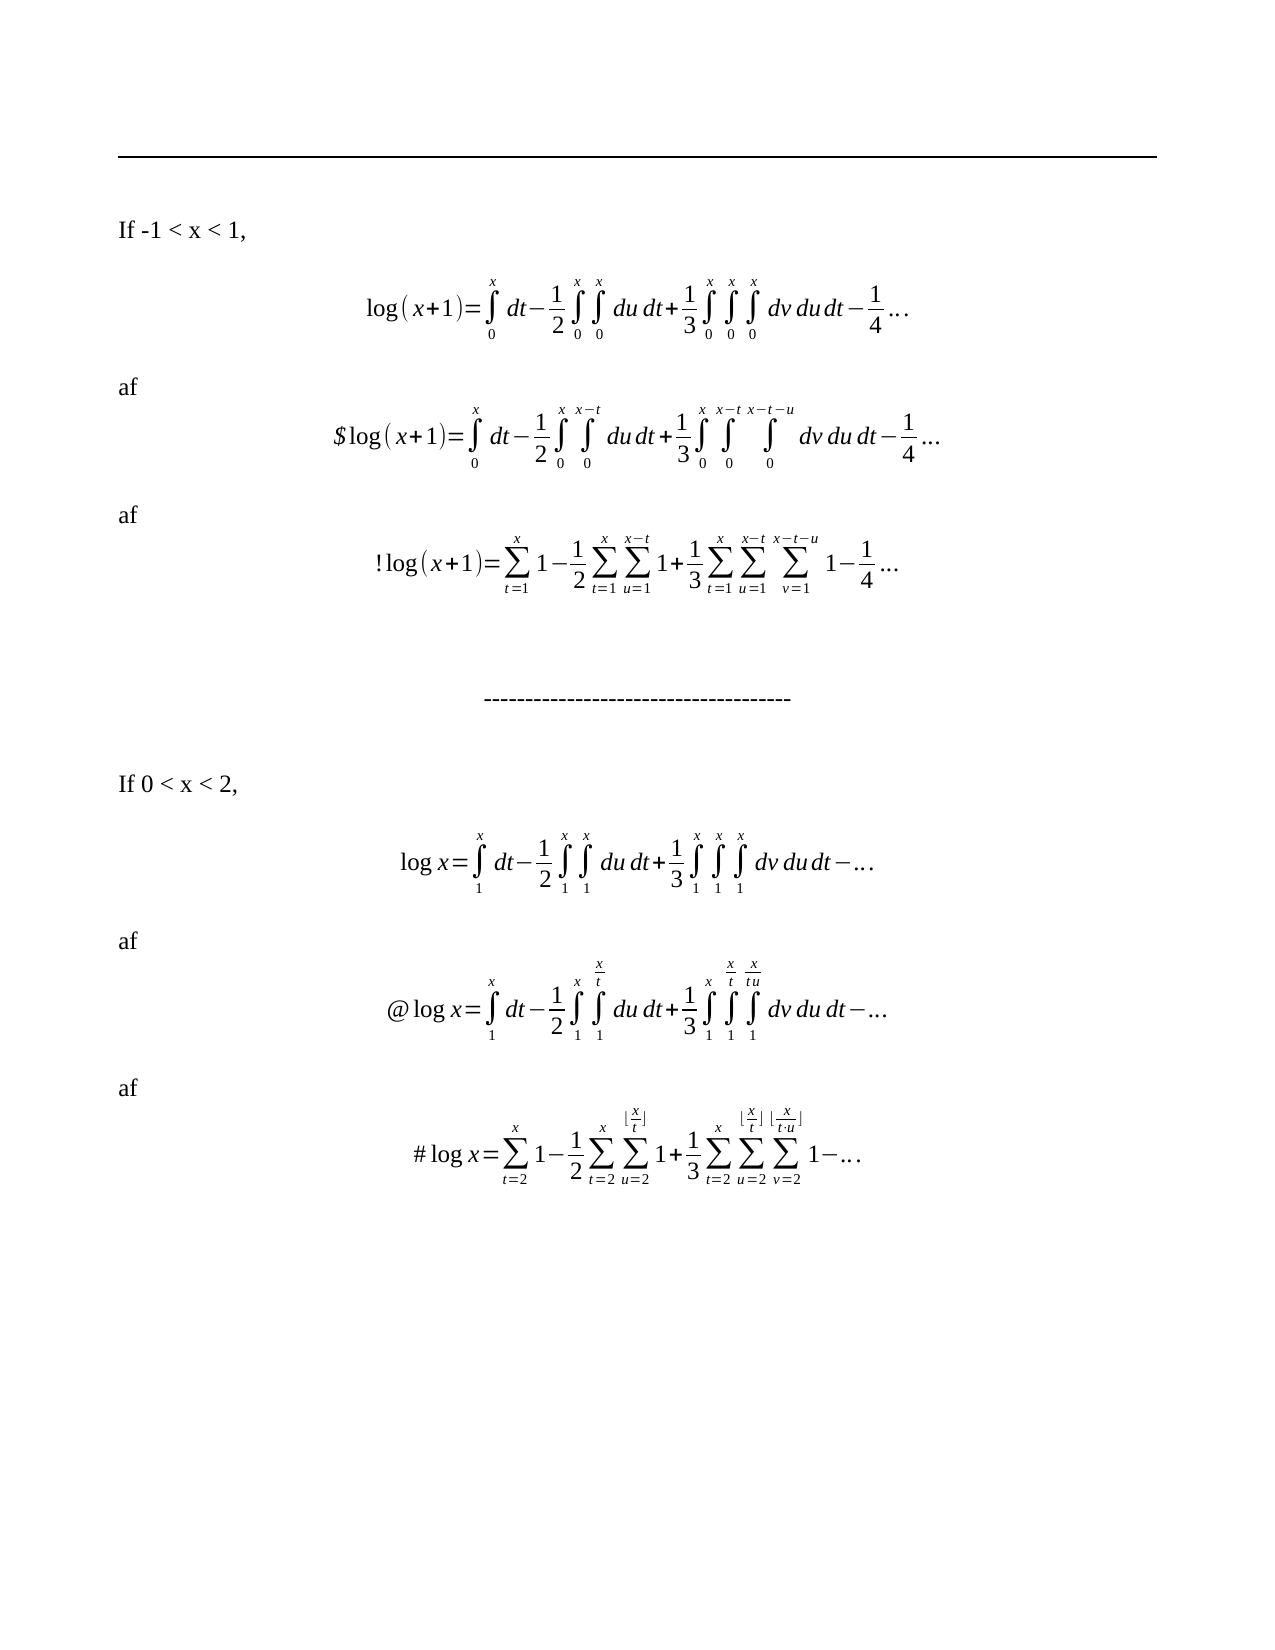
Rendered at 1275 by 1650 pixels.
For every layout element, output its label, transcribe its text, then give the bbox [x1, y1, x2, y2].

text If -1 < x < 1, [118, 215, 1157, 244]
text If 0 < x < 2, [118, 769, 1157, 798]
text af [118, 926, 1157, 955]
text af [118, 372, 1157, 401]
text ------------------------------------- [118, 683, 1157, 711]
text af [118, 1073, 1157, 1102]
text af [118, 500, 1157, 529]
